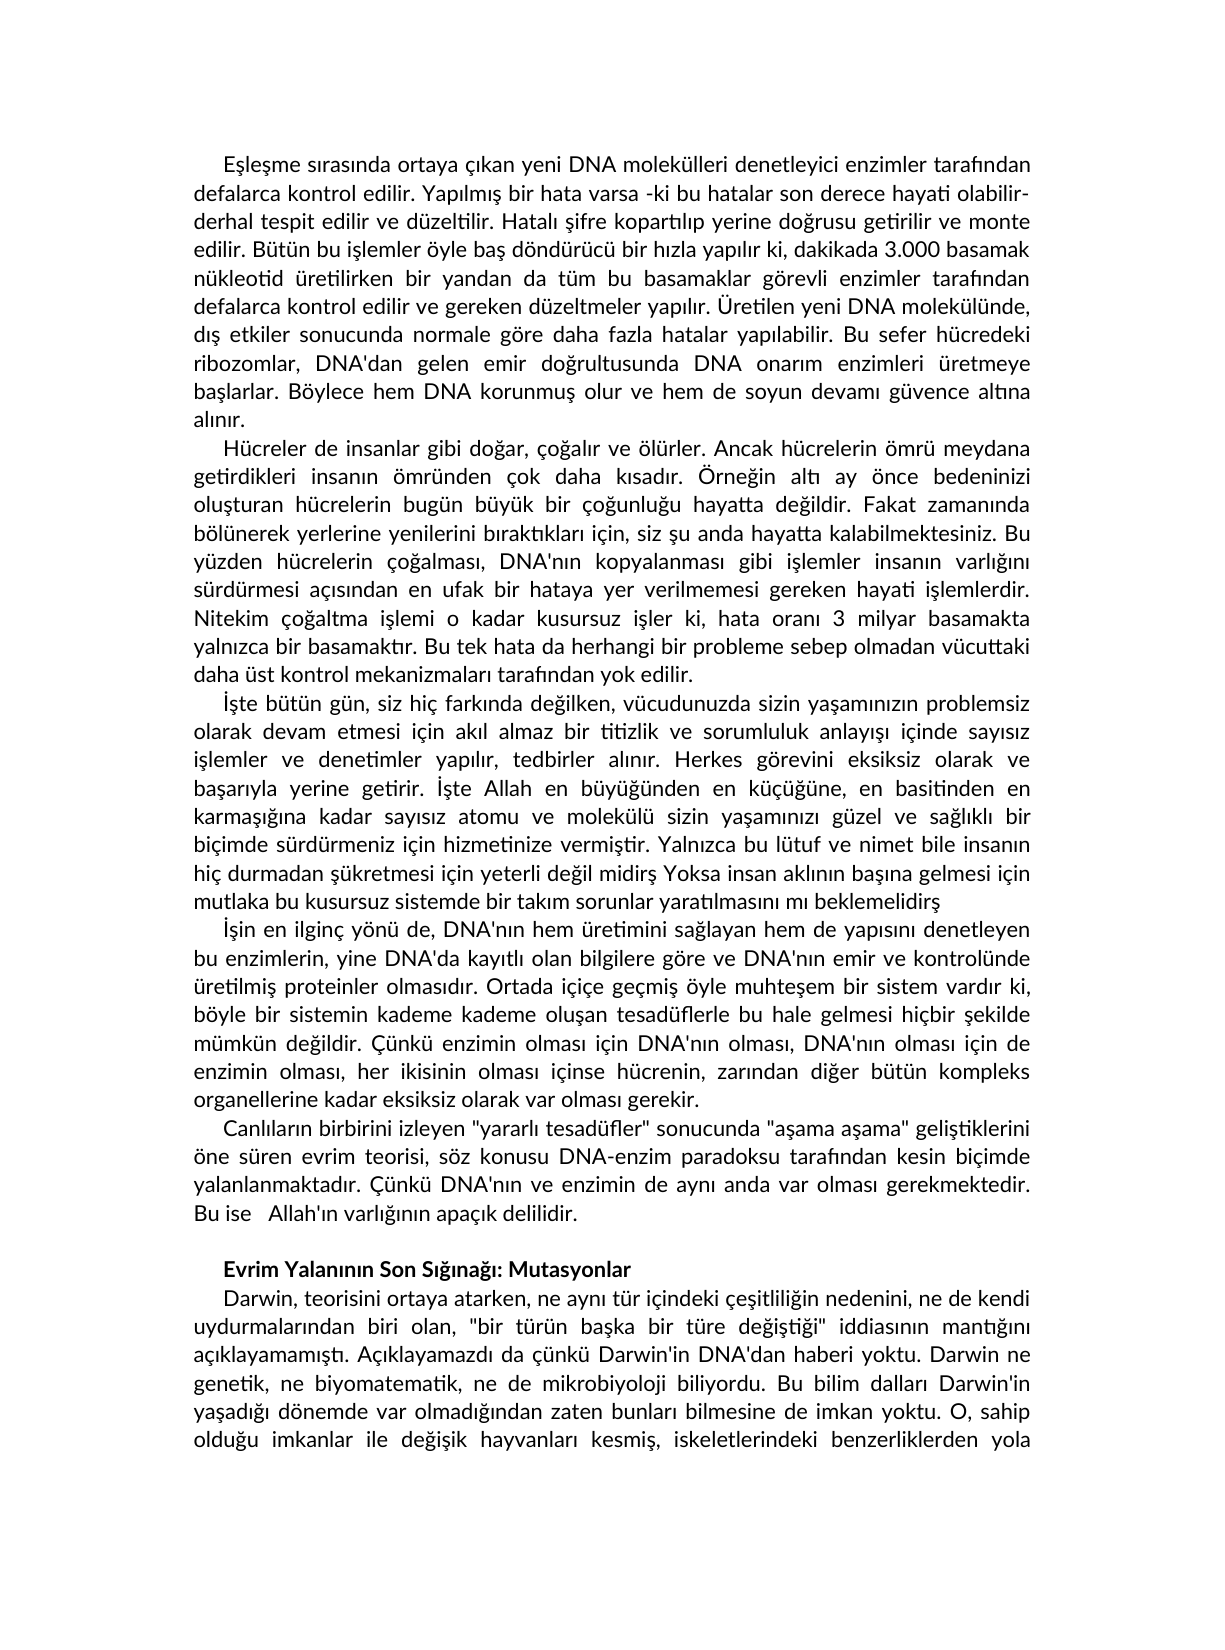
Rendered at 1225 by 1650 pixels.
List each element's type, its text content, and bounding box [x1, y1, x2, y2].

text Evrim Yalanının Son Sığınağı: Mutasyonlar [193, 1255, 1032, 1283]
text İşte bütün gün, siz hiç farkında değilken, vücudunuzda sizin yaşamınızın problemsiz olarak devam etmesi için akıl almaz bir titizlik ve sorumluluk anlayışı içinde sayısız işlemler ve denetimler yapılır, tedbirler alınır. Herkes görevini eksiksiz olarak ve başarıyla yerine getirir. İşte Allah en büyüğünden en küçüğüne, en basitinden en karmaşığına kadar sayısız atomu ve molekülü sizin yaşamınızı güzel ve sağlıklı bir biçimde sürdürmeniz için hizmetinize vermiştir. Yalnızca bu lütuf ve nimet bile insanın hiç durmadan şükretmesi için yeterli değil midirş Yoksa insan aklının başına gelmesi için mutlaka bu kusursuz sistemde bir takım sorunlar yaratılmasını mı beklemelidirş [193, 688, 1032, 915]
text Hücreler de insanlar gibi doğar, çoğalır ve ölürler. Ancak hücrelerin ömrü meydana getirdikleri insanın ömründen çok daha kısadır. Örneğin altı ay önce bedeninizi oluşturan hücrelerin bugün büyük bir çoğunluğu hayatta değildir. Fakat zamanında bölünerek yerlerine yenilerini bıraktıkları için, siz şu anda hayatta kalabilmektesiniz. Bu yüzden hücrelerin çoğalması, DNA'nın kopyalanması gibi işlemler insanın varlığını sürdürmesi açısından en ufak bir hataya yer verilmemesi gereken hayati işlemlerdir. Nitekim çoğaltma işlemi o kadar kusursuz işler ki, hata oranı 3 milyar basamakta yalnızca bir basamaktır. Bu tek hata da herhangi bir probleme sebep olmadan vücuttaki daha üst kontrol mekanizmaları tarafından yok edilir. [193, 433, 1032, 688]
text Canlıların birbirini izleyen "yararlı tesadüfler" sonucunda "aşama aşama" geliştiklerini öne süren evrim teorisi, söz konusu DNA-enzim paradoksu tarafından kesin biçimde yalanlanmaktadır. Çünkü DNA'nın ve enzimin de aynı anda var olması gerekmektedir. Bu ise Allah'ın varlığının apaçık delilidir. [193, 1113, 1032, 1227]
text Darwin, teorisini ortaya atarken, ne aynı tür içindeki çeşitliliğin nedenini, ne de kendi uydurmalarından biri olan, "bir türün başka bir türe değiştiği" iddiasının mantığını açıklayamamıştı. Açıklayamazdı da çünkü Darwin'in DNA'dan haberi yoktu. Darwin ne genetik, ne biyomatematik, ne de mikrobiyoloji biliyordu. Bu bilim dalları Darwin'in yaşadığı dönemde var olmadığından zaten bunları bilmesine de imkan yoktu. O, sahip olduğu imkanlar ile değişik hayvanları kesmiş, iskeletlerindeki benzerliklerden yola [193, 1283, 1032, 1453]
text İşin en ilginç yönü de, DNA'nın hem üretimini sağlayan hem de yapısını denetleyen bu enzimlerin, yine DNA'da kayıtlı olan bilgilere göre ve DNA'nın emir ve kontrolünde üretilmiş proteinler olmasıdır. Ortada içiçe geçmiş öyle muhteşem bir sistem vardır ki, böyle bir sistemin kademe kademe oluşan tesadüflerle bu hale gelmesi hiçbir şekilde mümkün değildir. Çünkü enzimin olması için DNA'nın olması, DNA'nın olması için de enzimin olması, her ikisinin olması içinse hücrenin, zarından diğer bütün kompleks organellerine kadar eksiksiz olarak var olması gerekir. [193, 915, 1032, 1113]
text Eşleşme sırasında ortaya çıkan yeni DNA molekülleri denetleyici enzimler tarafından defalarca kontrol edilir. Yapılmış bir hata varsa -ki bu hatalar son derece hayati olabilir- derhal tespit edilir ve düzeltilir. Hatalı şifre kopartılıp yerine doğrusu getirilir ve monte edilir. Bütün bu işlemler öyle baş döndürücü bir hızla yapılır ki, dakikada 3.000 basamak nükleotid üretilirken bir yandan da tüm bu basamaklar görevli enzimler tarafından defalarca kontrol edilir ve gereken düzeltmeler yapılır. Üretilen yeni DNA molekülünde, dış etkiler sonucunda normale göre daha fazla hatalar yapılabilir. Bu sefer hücredeki ribozomlar, DNA'dan gelen emir doğrultusunda DNA onarım enzimleri üretmeye başlarlar. Böylece hem DNA korunmuş olur ve hem de soyun devamı güvence altına alınır. [193, 150, 1032, 433]
